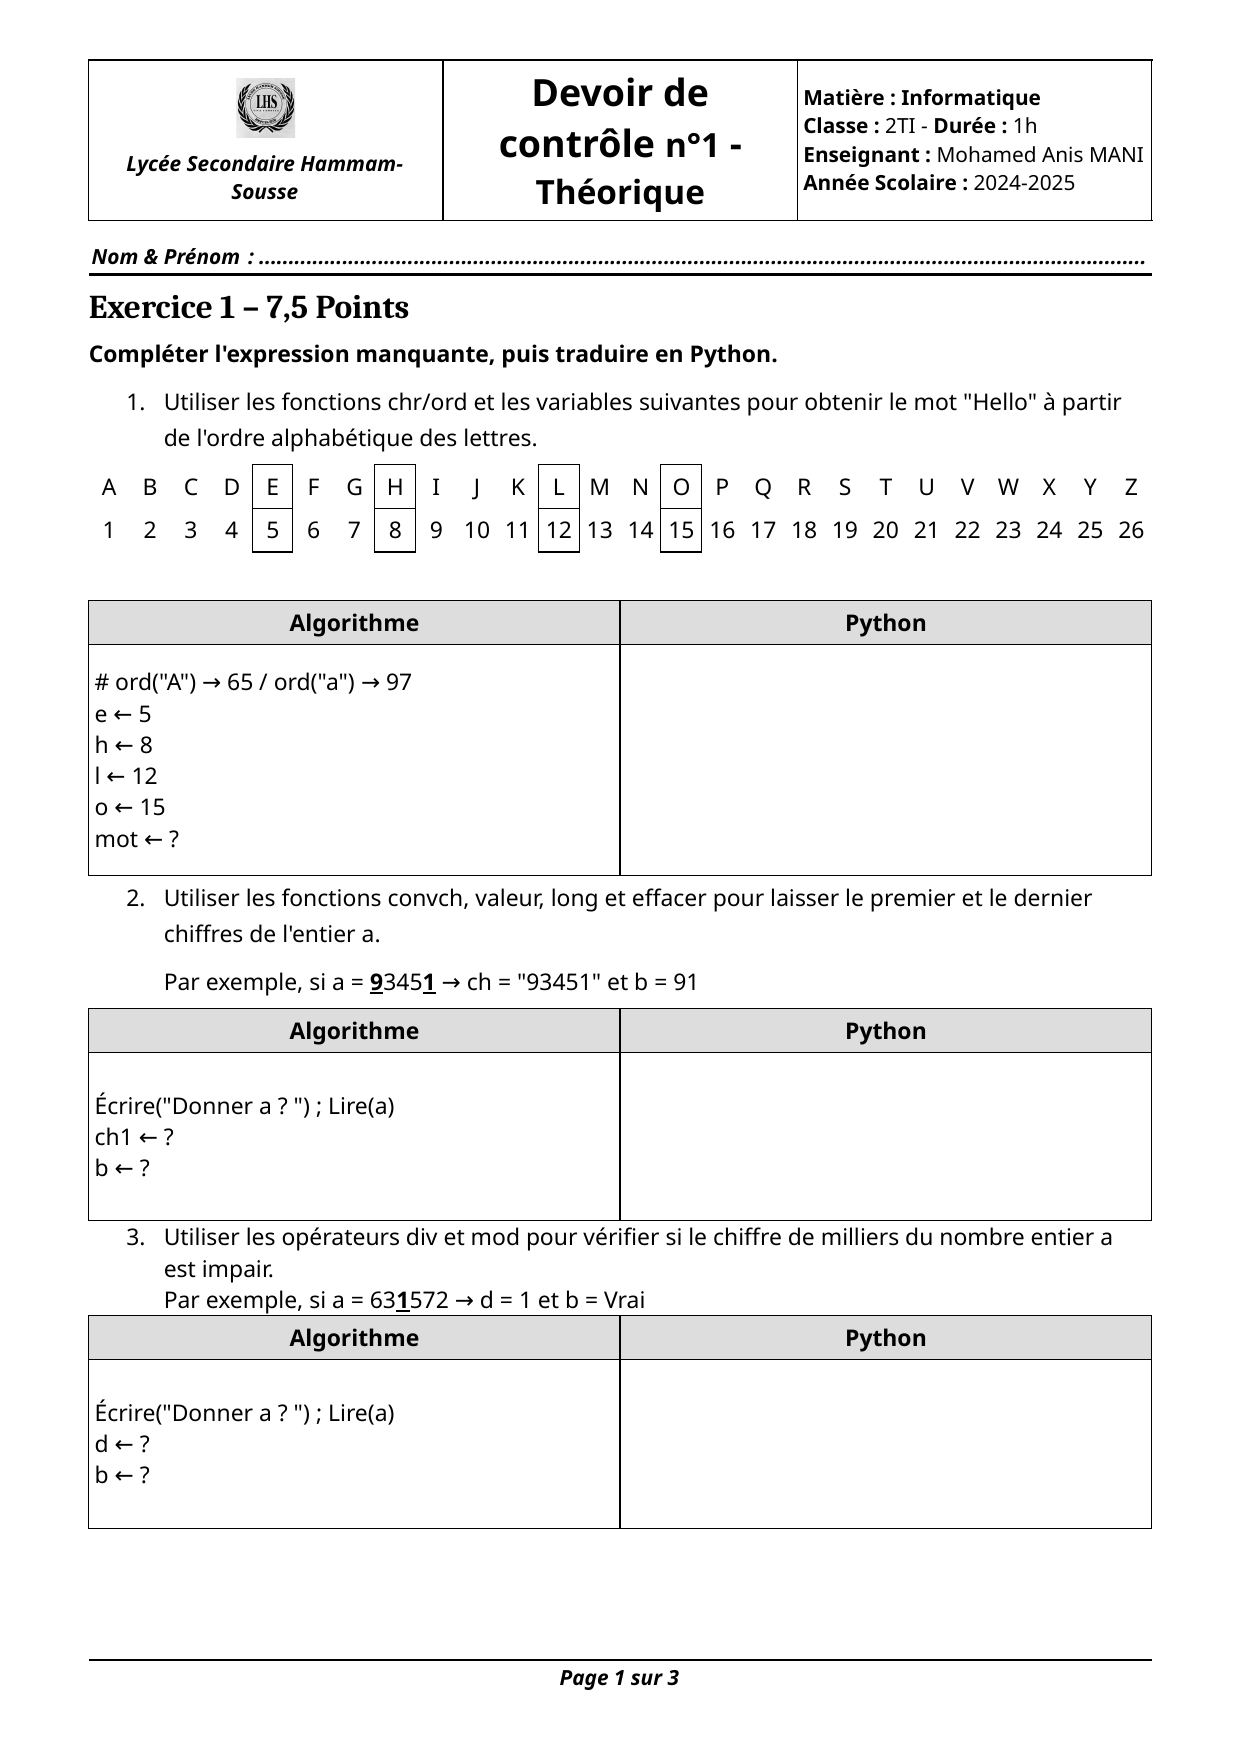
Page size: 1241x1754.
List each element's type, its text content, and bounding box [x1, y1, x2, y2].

table_header L [539, 465, 579, 508]
table_header Algorithme [89, 1009, 619, 1052]
table_header Python [621, 601, 1151, 644]
table_cell 7 [334, 508, 374, 551]
table_header Z [1111, 464, 1152, 508]
table_cell 10 [456, 508, 497, 551]
table_header G [334, 464, 374, 508]
table_header J [456, 464, 497, 508]
table_header N [620, 464, 660, 508]
table_cell 26 [1111, 508, 1152, 551]
table_cell 15 [661, 509, 701, 551]
table_cell 2 [129, 508, 170, 551]
table_header Q [743, 464, 783, 508]
table_cell 19 [824, 508, 865, 551]
table_header V [947, 464, 988, 508]
table_cell 1 [89, 508, 129, 551]
table_header F [293, 464, 334, 508]
table_header O [661, 465, 701, 508]
table_cell 23 [988, 508, 1029, 551]
table_header Y [1070, 464, 1111, 508]
table_header C [170, 464, 211, 508]
table_cell 22 [947, 508, 988, 551]
table_cell 9 [416, 508, 456, 551]
table_header Python [621, 1009, 1151, 1052]
table_header D [211, 464, 252, 508]
table_header A [89, 464, 129, 508]
table_header X [1029, 464, 1069, 508]
table_header P [702, 464, 743, 508]
text Compléter l'expression manquante, puis traduire en Python. [88, 338, 1152, 369]
table_header S [824, 464, 865, 508]
table_header K [497, 464, 538, 508]
table_cell 11 [497, 508, 538, 551]
table_cell 14 [620, 508, 660, 551]
table_header Algorithme [89, 1316, 619, 1359]
list Par exemple, si a = 631572 → d = 1 et b = Vrai [126, 1284, 1152, 1315]
table_cell 25 [1070, 508, 1111, 551]
subtitle Exercice 1 – 7,5 Points [88, 288, 1152, 326]
table_cell Écrire("Donner a ? ") ; Lire(a) ch1 ← ? b ← ? [89, 1053, 619, 1220]
list Utiliser les fonctions convch, valeur, long et effacer pour laisser le premier et le dernier chiffres de l'entier a. [126, 882, 1152, 949]
table_header U [906, 464, 947, 508]
table_cell 16 [702, 508, 743, 551]
table_header I [416, 464, 456, 508]
table_header T [865, 464, 906, 508]
table_header H [375, 465, 415, 508]
table_header W [988, 464, 1029, 508]
table_cell [621, 645, 1151, 875]
table_header R [784, 464, 824, 508]
list Utiliser les opérateurs div et mod pour vérifier si le chiffre de milliers du nombre entier a est impair. [126, 1221, 1152, 1284]
table_cell [621, 1053, 1151, 1220]
table_cell [621, 1360, 1151, 1528]
table_cell 20 [865, 508, 906, 551]
table_cell 3 [170, 508, 211, 551]
table_cell Écrire("Donner a ? ") ; Lire(a) d ← ? b ← ? [89, 1360, 619, 1528]
table_cell 17 [743, 508, 783, 551]
table_header E [253, 465, 292, 508]
table_header Python [621, 1316, 1151, 1359]
list Utiliser les fonctions chr/ord et les variables suivantes pour obtenir le mot "Hello" à partir de l'ordre alphabétique des lettres. [126, 386, 1152, 453]
table_cell 21 [906, 508, 947, 551]
table_cell 4 [211, 508, 252, 551]
table_cell 12 [539, 509, 579, 551]
table_header Algorithme [89, 601, 619, 644]
table_cell 24 [1029, 508, 1069, 551]
table_cell 5 [253, 509, 292, 551]
table_header M [580, 464, 620, 508]
table_cell 8 [375, 509, 415, 551]
list Par exemple, si a = 93451 → ch = "93451" et b = 91 [126, 966, 1152, 997]
table_cell 18 [784, 508, 824, 551]
table_header B [129, 464, 170, 508]
table_cell 6 [293, 508, 334, 551]
table_cell # ord("A") → 65 / ord("a") → 97 e ← 5 h ← 8 l ← 12 o ← 15 mot ← ? [89, 645, 619, 875]
table_cell 13 [580, 508, 620, 551]
